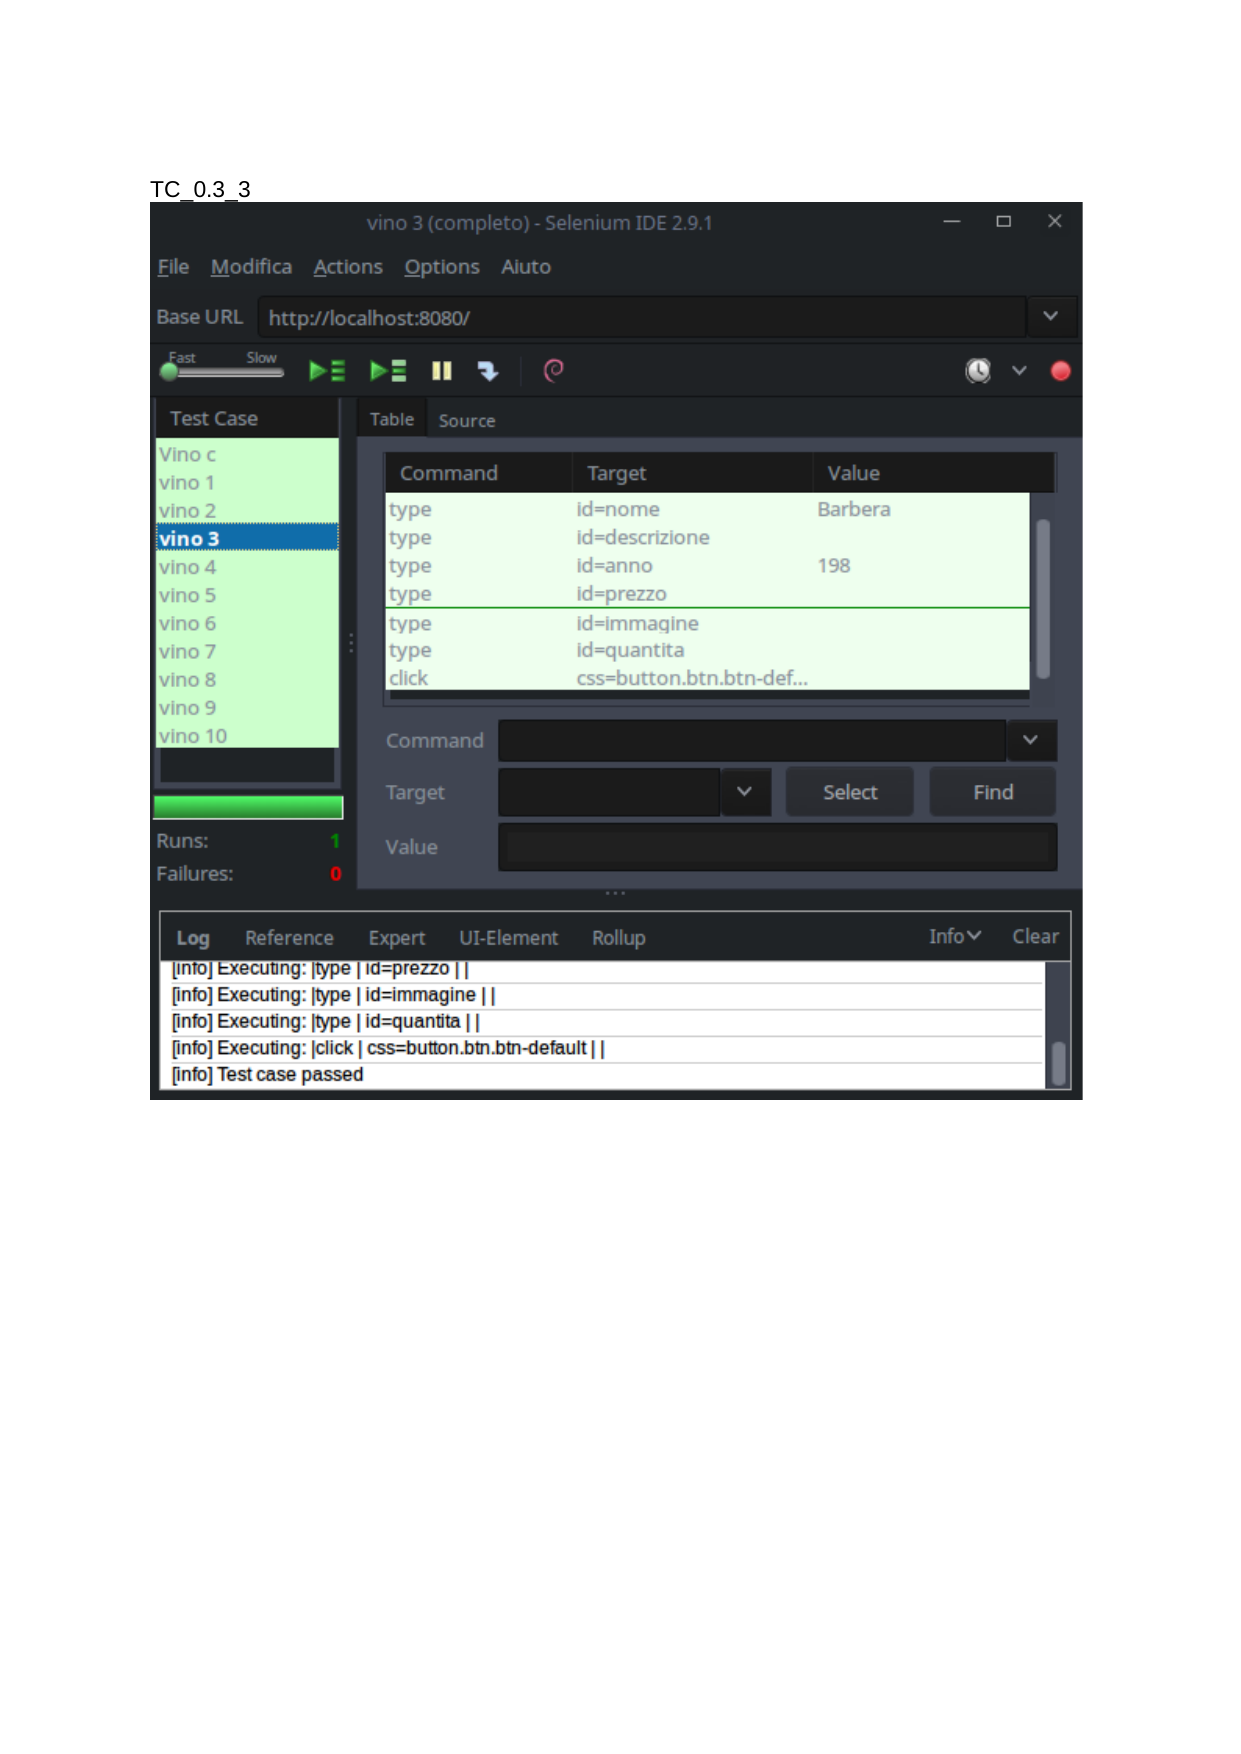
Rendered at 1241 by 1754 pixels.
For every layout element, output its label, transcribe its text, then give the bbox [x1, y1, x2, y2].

text TC_0.3_3 [150, 176, 1090, 203]
picture [150, 202, 1083, 1100]
